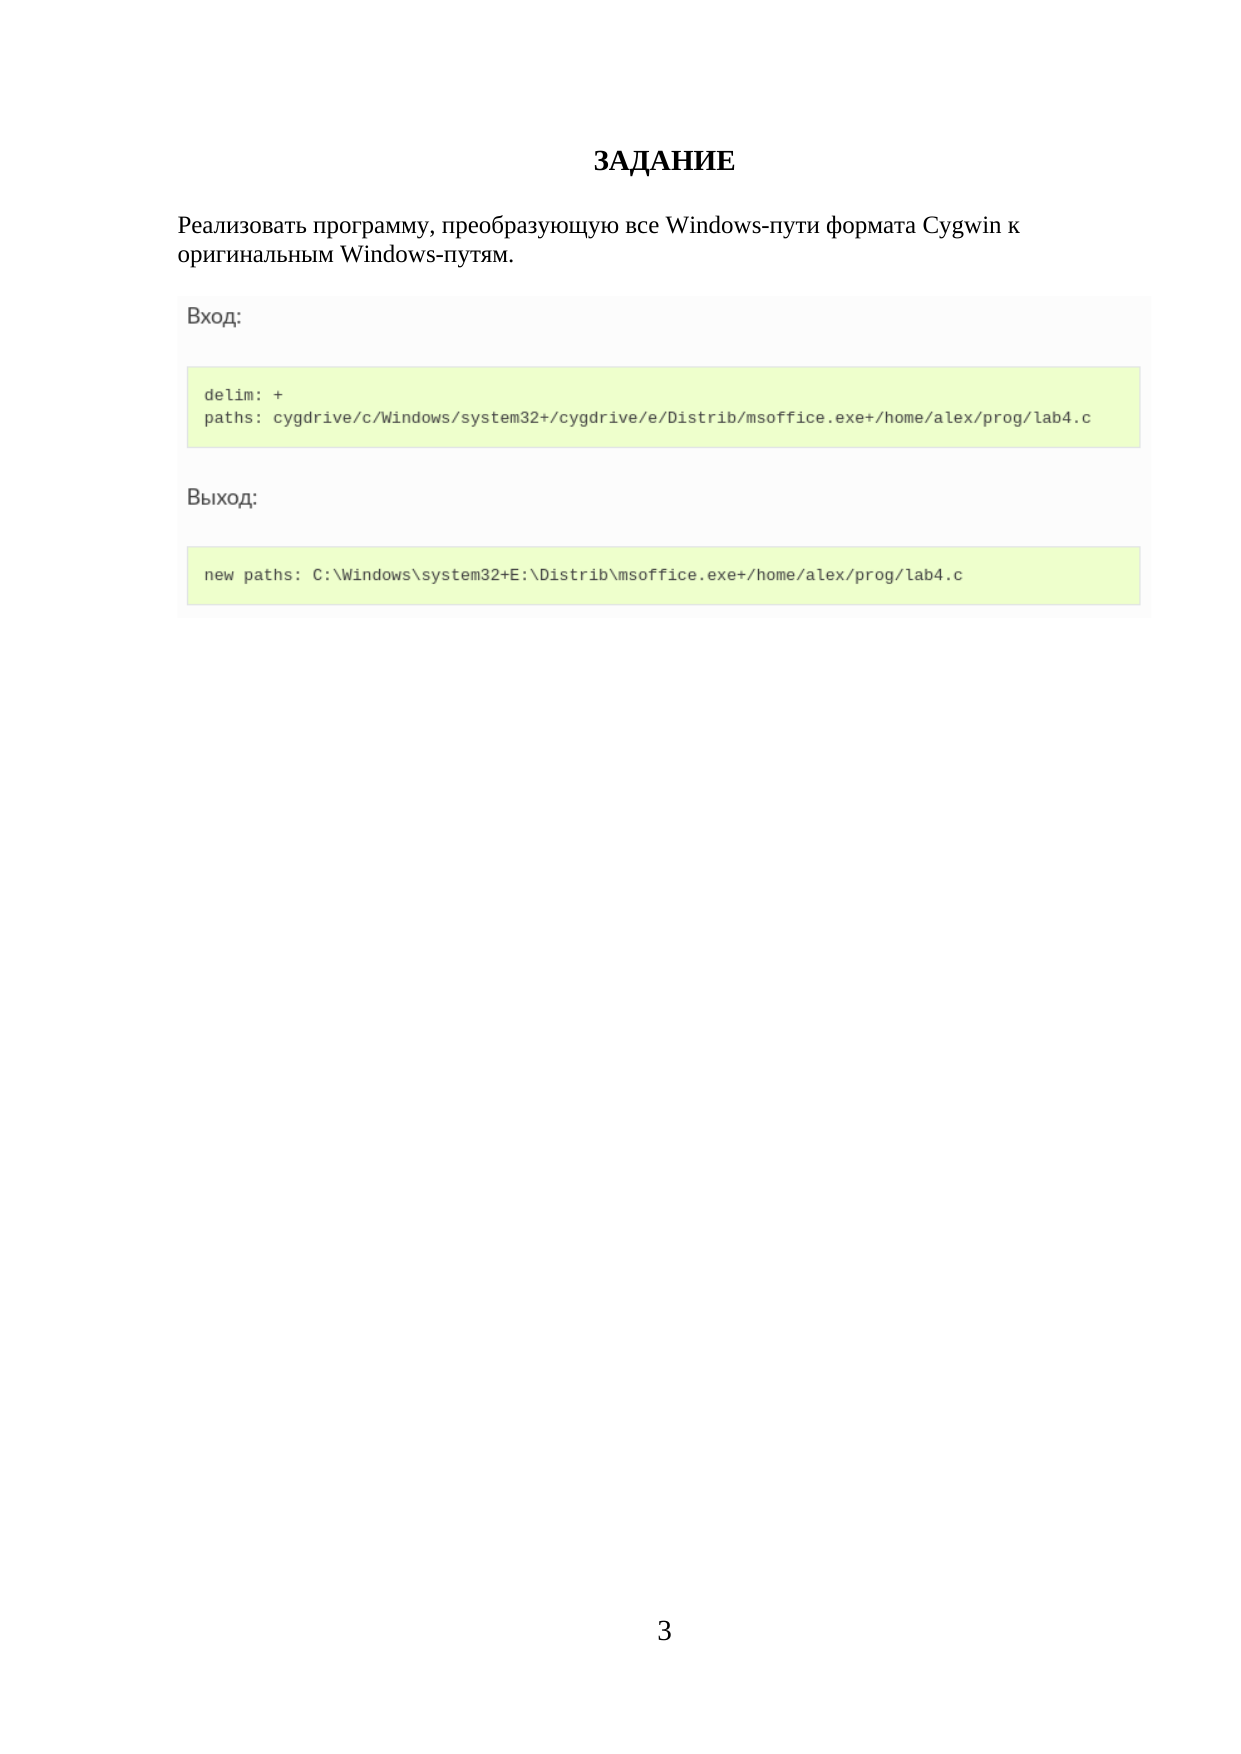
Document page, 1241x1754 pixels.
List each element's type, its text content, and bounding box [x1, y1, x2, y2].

text Реализовать программу, преобразующую все Windows-пути формата Cygwin к оригинальным Windows-путям. [177, 210, 1152, 268]
picture [177, 296, 1152, 618]
subtitle ЗАДАНИЕ [177, 143, 1152, 177]
